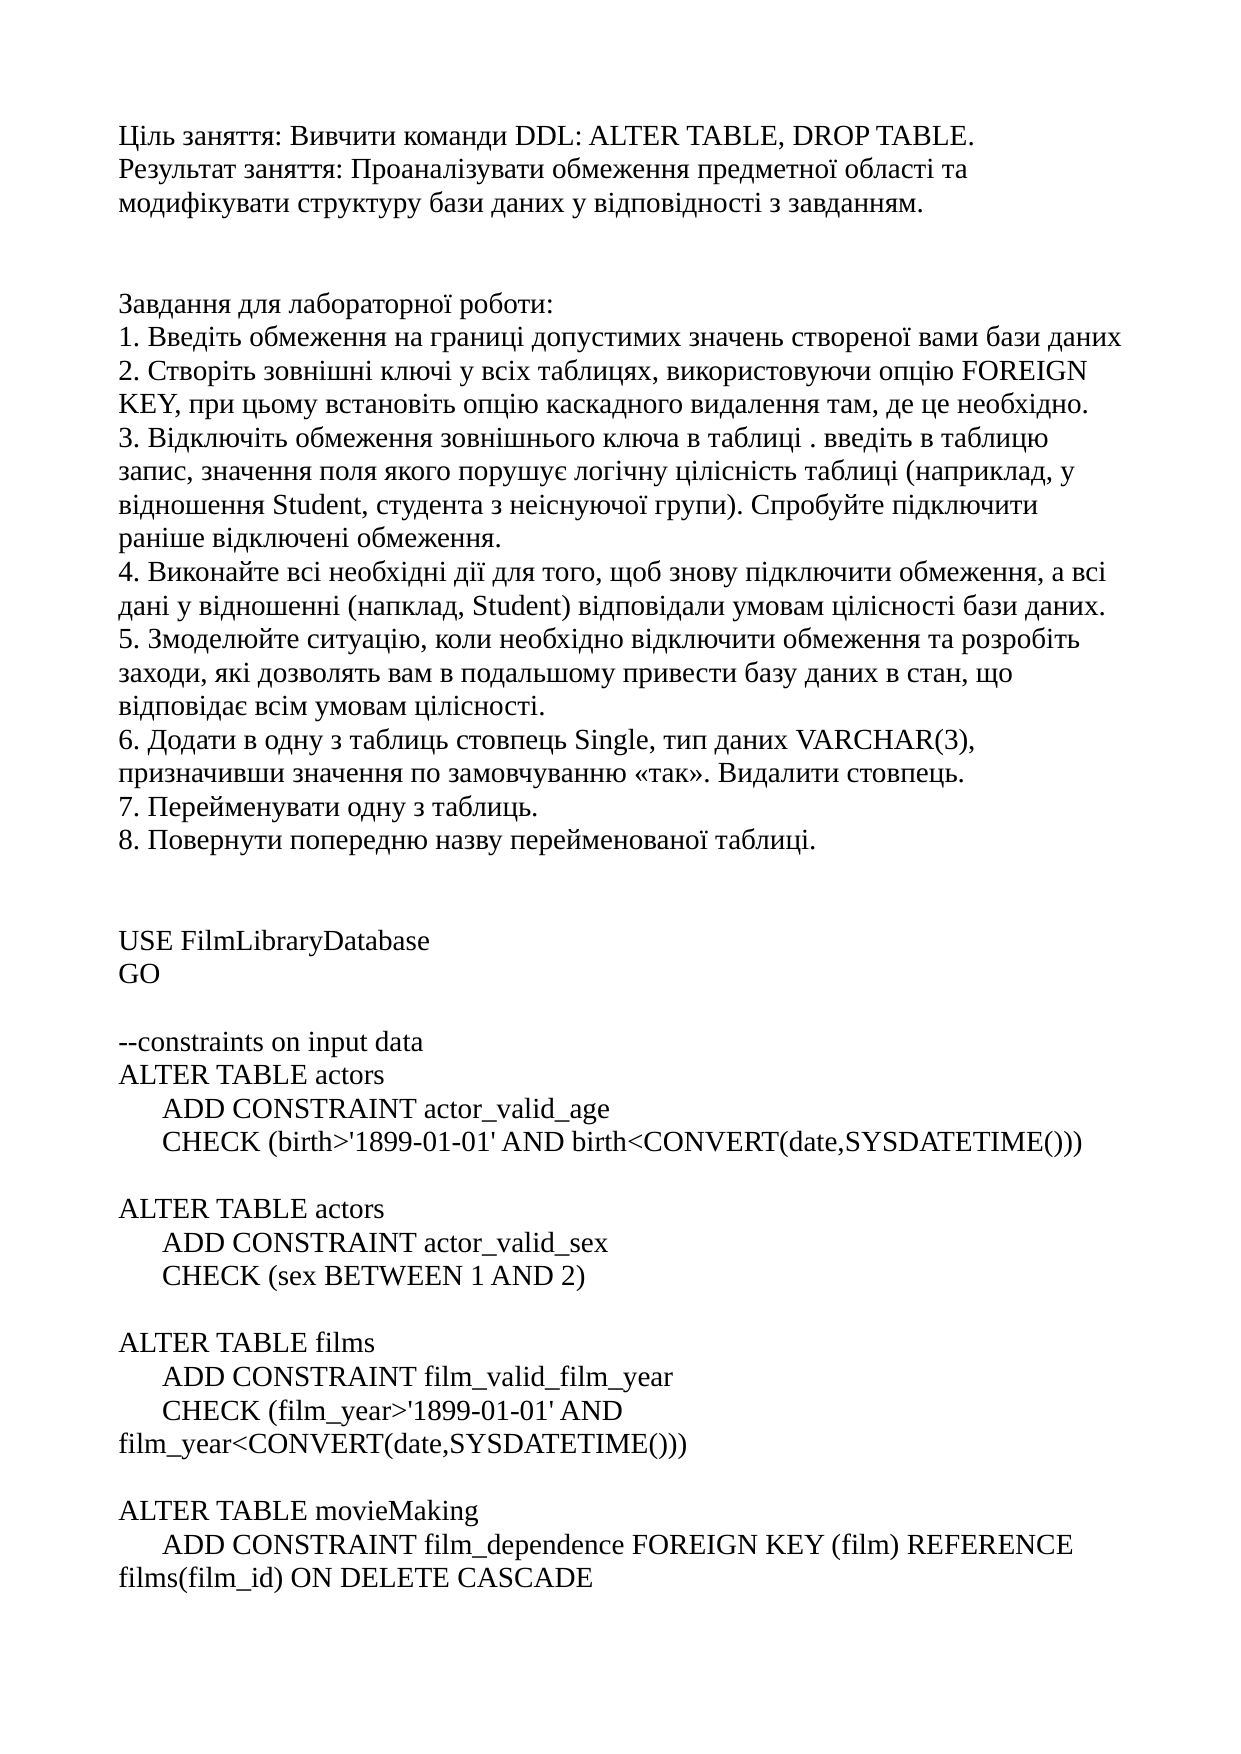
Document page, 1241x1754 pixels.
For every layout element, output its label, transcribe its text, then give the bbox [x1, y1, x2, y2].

text 7. Перейменувати одну з таблиць. [118, 789, 1122, 822]
text KEY, при цьому встановіть опцію каскадного видалення там, де це необхідно. [118, 386, 1122, 420]
text ALTER TABLE films [118, 1326, 1122, 1359]
text 2. Створіть зовнішні ключі у всіх таблицях, використовуючи опцію FOREIGN [118, 353, 1122, 386]
text Ціль заняття: Вивчити команди DDL: ALTER TABLE, DROP TABLE. [118, 118, 1122, 152]
text CHECK (film_year>'1899-01-01' AND film_year<CONVERT(date,SYSDATETIME())) [118, 1393, 1122, 1460]
text 6. Додати в одну з таблиць стовпець Single, тип даних VARCHAR(3), [118, 722, 1122, 755]
text 5. Змоделюйте ситуацію, коли необхідно відключити обмеження та розробіть [118, 621, 1122, 655]
text USE FilmLibraryDatabase [118, 923, 1122, 957]
text ADD CONSTRAINT actor_valid_age [118, 1091, 1122, 1124]
text ALTER TABLE actors [118, 1191, 1122, 1225]
text 3. Відключіть обмеження зовнішнього ключа в таблиці . введіть в таблицю запис, значення поля якого порушує логічну цілісність таблиці (наприклад, у [118, 420, 1122, 487]
text ADD CONSTRAINT film_dependence FOREIGN KEY (film) REFERENCE films(film_id) ON DELETE CASCADE [118, 1527, 1122, 1594]
text призначивши значення по замовчуванню «так». Видалити стовпець. [118, 755, 1122, 789]
text відповідає всім умовам цілісності. [118, 688, 1122, 722]
text відношення Student, студента з неіснуючої групи). Спробуйте підключити [118, 487, 1122, 521]
text CHECK (sex BETWEEN 1 AND 2) [118, 1258, 1122, 1292]
text Завдання для лабораторної роботи: [118, 286, 1122, 319]
text ADD CONSTRAINT actor_valid_sex [118, 1225, 1122, 1258]
text дані у відношенні (напклад, Student) відповідали умовам цілісності бази даних. [118, 588, 1122, 621]
text CHECK (birth>'1899-01-01' AND birth<CONVERT(date,SYSDATETIME())) [118, 1124, 1122, 1158]
text Результат заняття: Проаналізувати обмеження предметної області та модифікувати структуру бази даних у відповідності з завданням. [118, 152, 1122, 219]
text ALTER TABLE actors [118, 1057, 1122, 1091]
text заходи, які дозволять вам в подальшому привести базу даних в стан, що [118, 655, 1122, 688]
text --constraints on input data [118, 1024, 1122, 1057]
text ALTER TABLE movieMaking [118, 1493, 1122, 1527]
text 4. Виконайте всі необхідні дії для того, щоб знову підключити обмеження, а всі [118, 554, 1122, 588]
text ADD CONSTRAINT film_valid_film_year [118, 1359, 1122, 1393]
text GO [118, 957, 1122, 990]
text 8. Повернути попередню назву перейменованої таблиці. [118, 822, 1122, 856]
text 1. Введіть обмеження на границі допустимих значень створеної вами бази даних [118, 319, 1122, 353]
text раніше відключені обмеження. [118, 521, 1122, 554]
